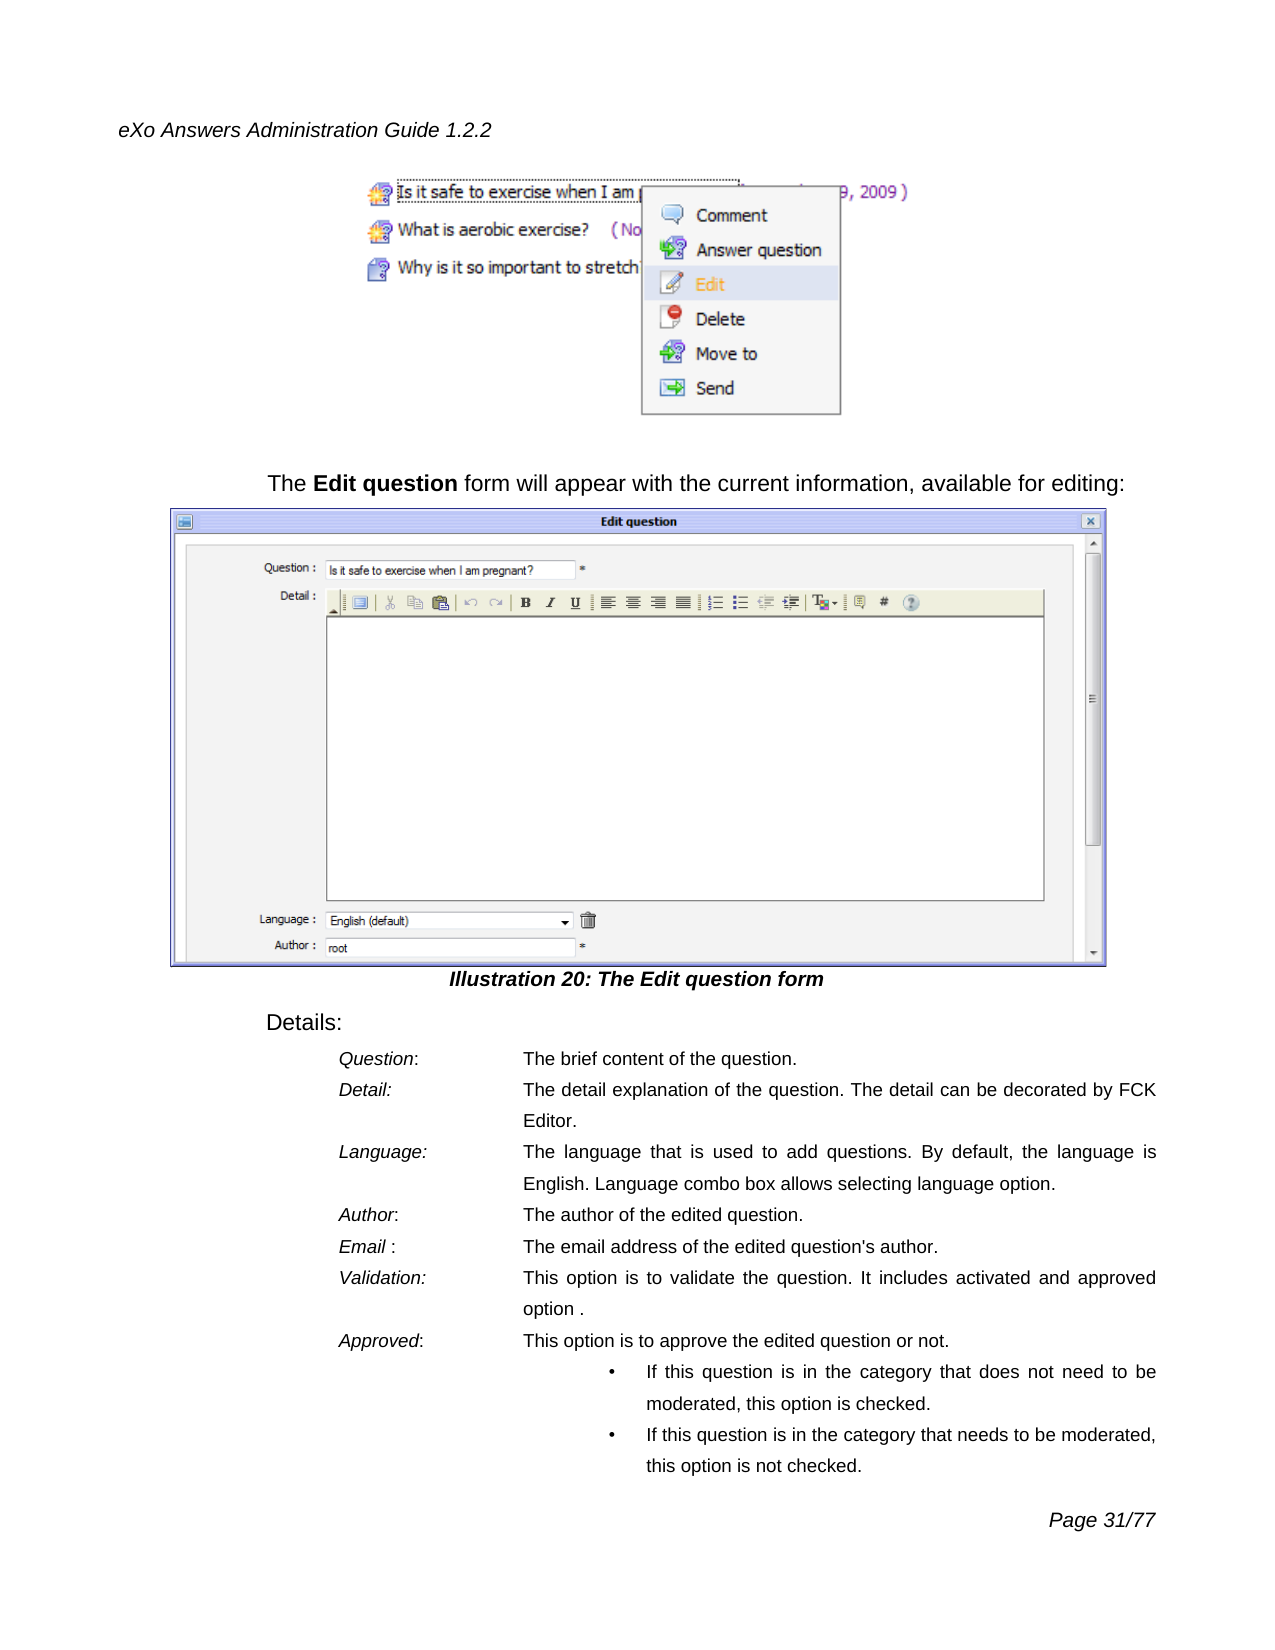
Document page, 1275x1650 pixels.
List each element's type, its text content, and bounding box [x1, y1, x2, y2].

picture [168, 508, 1107, 968]
text Email : The email address of the edited question's author. [338, 1236, 1157, 1257]
picture [360, 170, 915, 420]
text Author: The author of the edited question. [338, 1205, 1157, 1226]
list If this question is in the category that does not need to be moderated, this option is checked. [609, 1361, 1157, 1414]
text Question: The brief content of the question. [338, 1048, 1157, 1069]
list The Edit question form will appear with the current information, available for editing: [229, 471, 1157, 496]
text Illustration 20: The Edit question form [169, 968, 1106, 991]
text Details: [118, 509, 1157, 1035]
text Approved: This option is to approve the edited question or not. [338, 1330, 1157, 1351]
list If this question is in the category that needs to be moderated, this option is not checked. [609, 1424, 1157, 1477]
text Validation: This option is to validate the question. It includes activated and approved option . [338, 1267, 1157, 1320]
text Language: The language that is used to add questions. By default, the language is English. Language combo box allows selecting language option. [338, 1142, 1157, 1194]
text Detail: The detail explanation of the question. The detail can be decorated by FCK Editor. [338, 1079, 1157, 1132]
